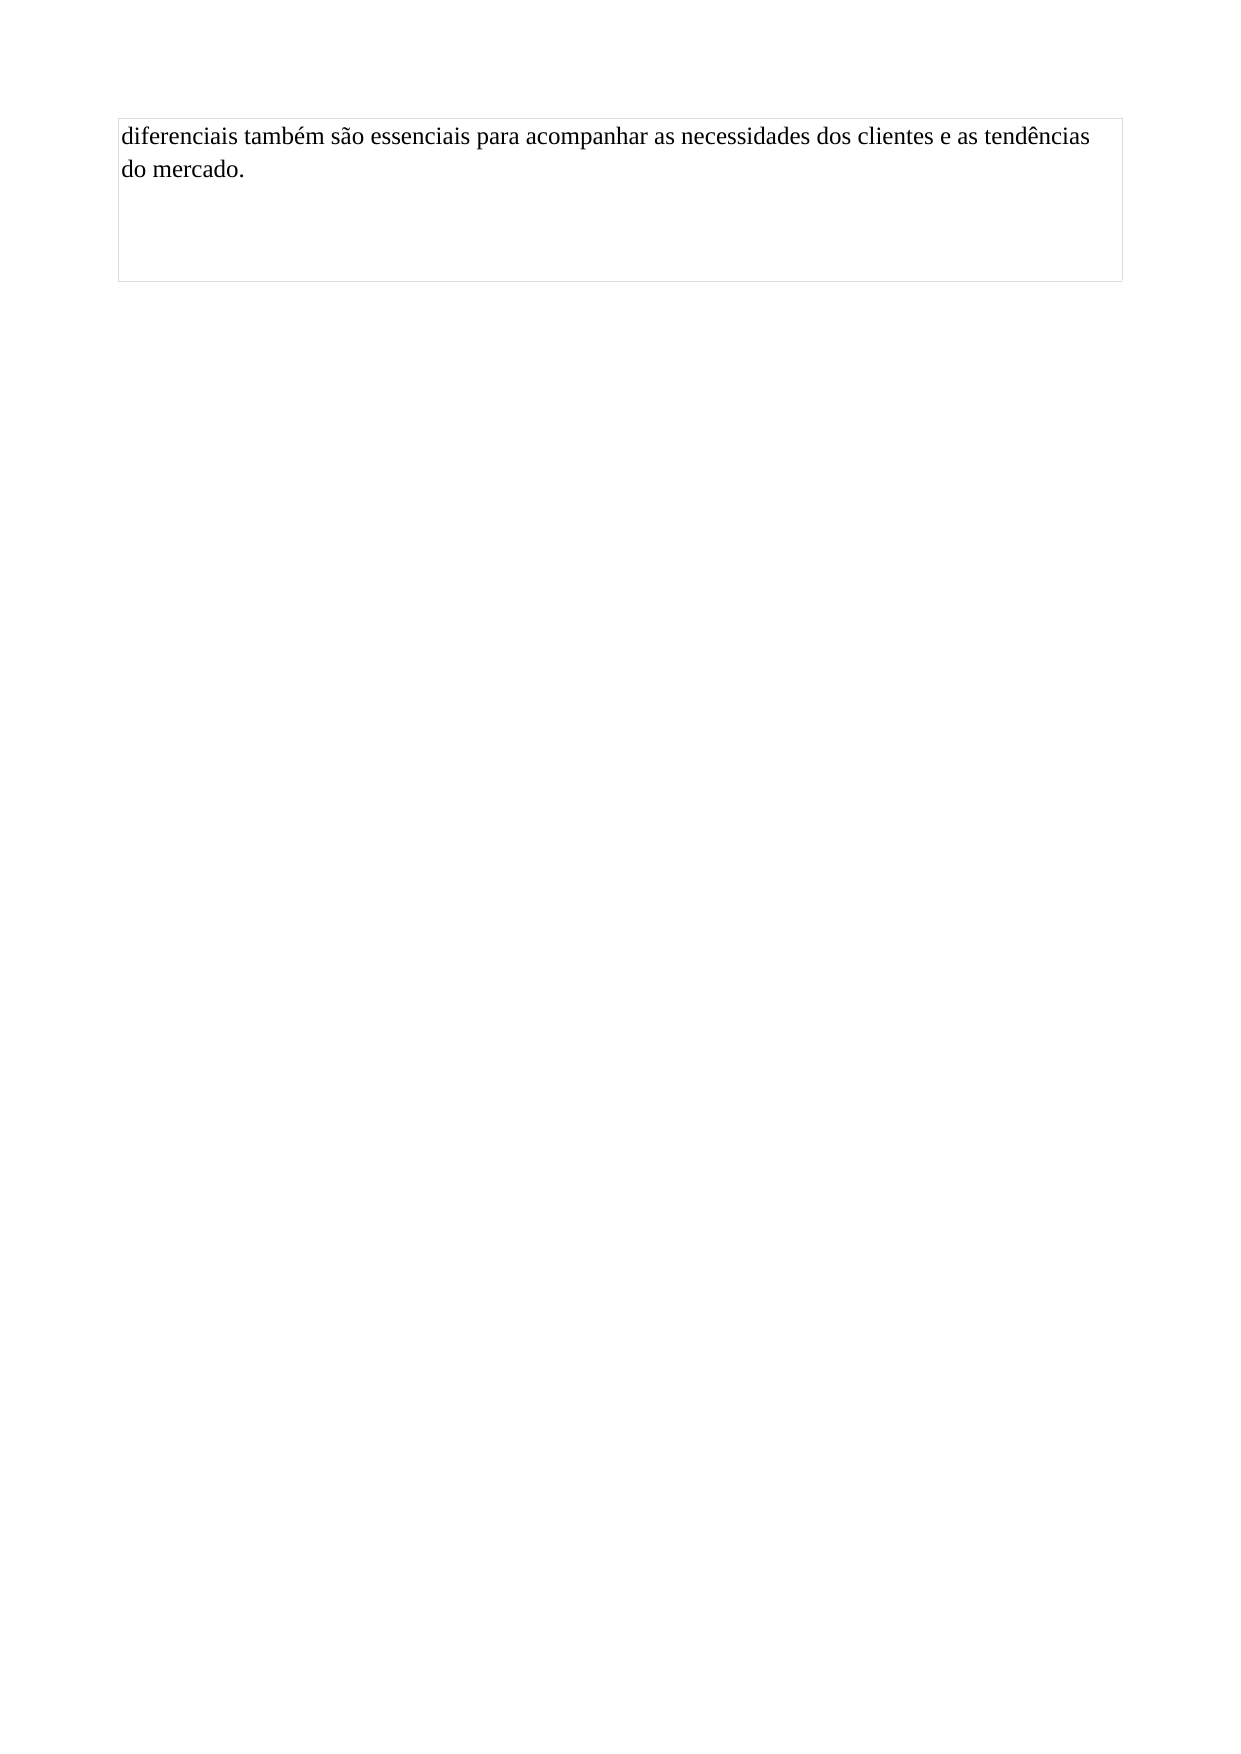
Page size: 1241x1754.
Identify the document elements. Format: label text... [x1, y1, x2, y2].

text diferenciais também são essenciais para acompanhar as necessidades dos clientes e as tendências do mercado. [119, 119, 1122, 183]
